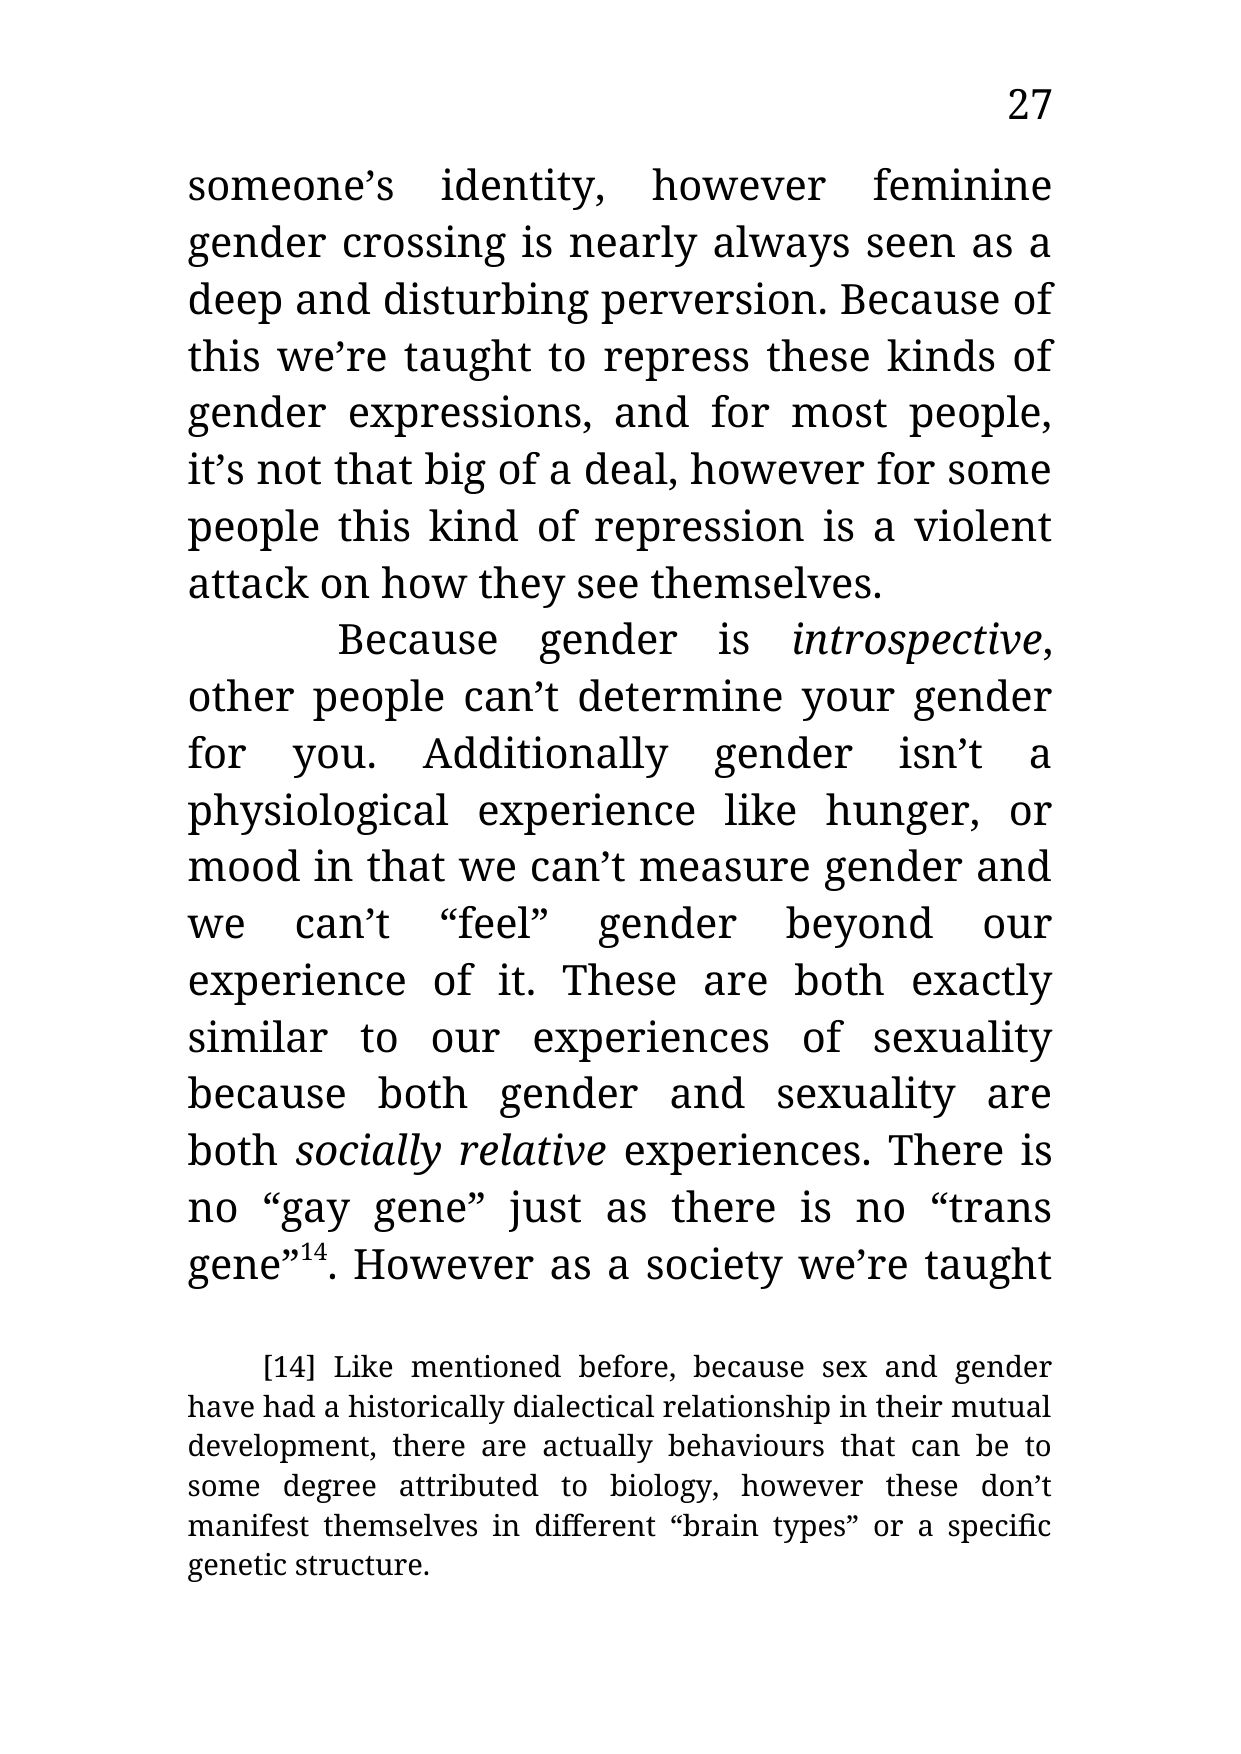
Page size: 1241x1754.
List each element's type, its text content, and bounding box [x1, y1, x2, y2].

text Because gender is introspective, other people can’t determine your gender for you. Additionally gender isn’t a physiological experience like hunger, or mood in that we can’t measure gender and we can’t “feel” gender beyond our experience of it. These are both exactly similar to our experiences of sexuality because both gender and sexuality are both socially relative experiences. There is no “gay gene” just as there is no “trans gene”. However as a society we’re taught [187, 610, 1053, 1291]
text someone’s identity, however feminine gender crossing is nearly always seen as a deep and disturbing perversion. Because of this we’re taught to repress these kinds of gender expressions, and for most people, it’s not that big of a deal, however for some people this kind of repression is a violent attack on how they see themselves. [187, 156, 1053, 610]
text Like mentioned before, because sex and gender have had a historically dialectical relationship in their mutual development, there are actually behaviours that can be to some degree attributed to biology, however these don’t manifest themselves in different “brain types” or a specific genetic structure. [187, 1346, 1053, 1584]
